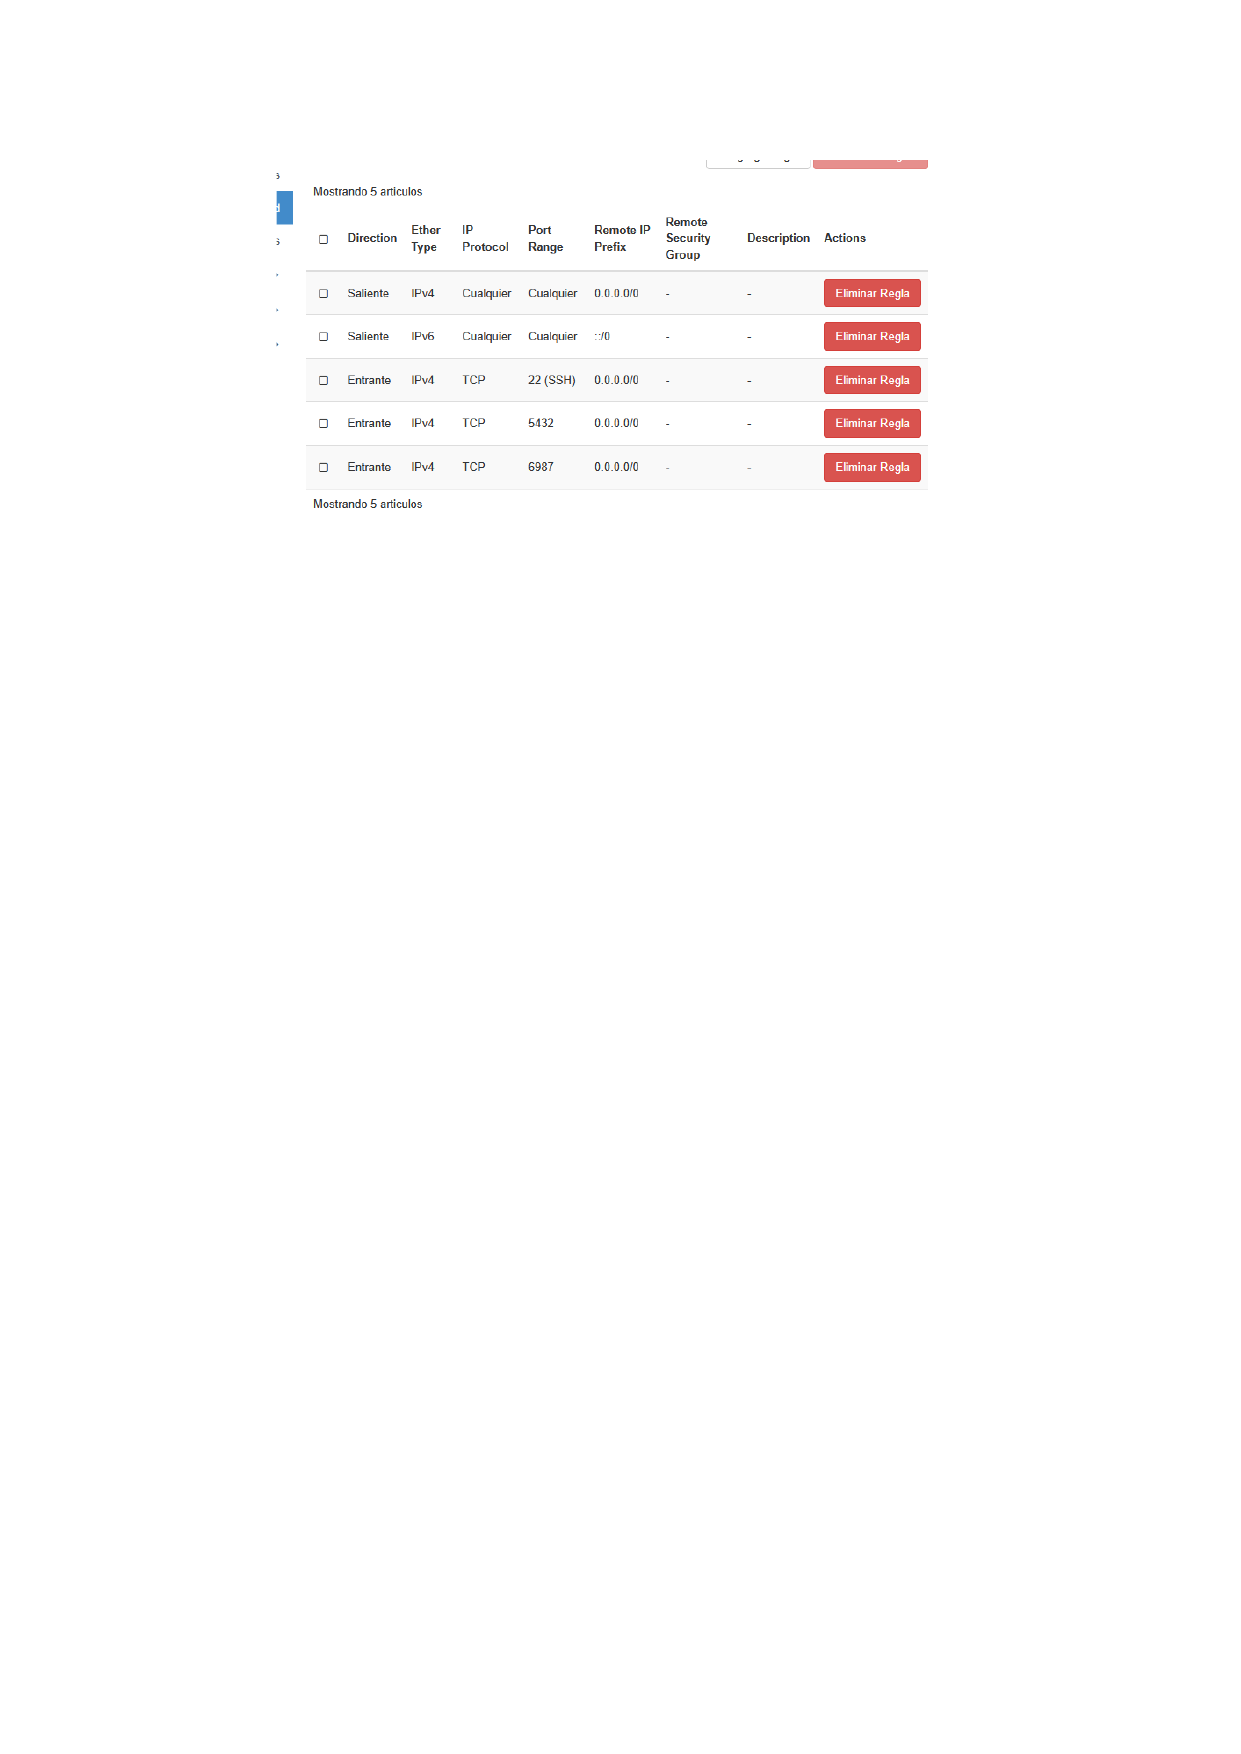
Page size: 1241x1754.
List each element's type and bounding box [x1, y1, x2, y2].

picture [276, 160, 941, 655]
